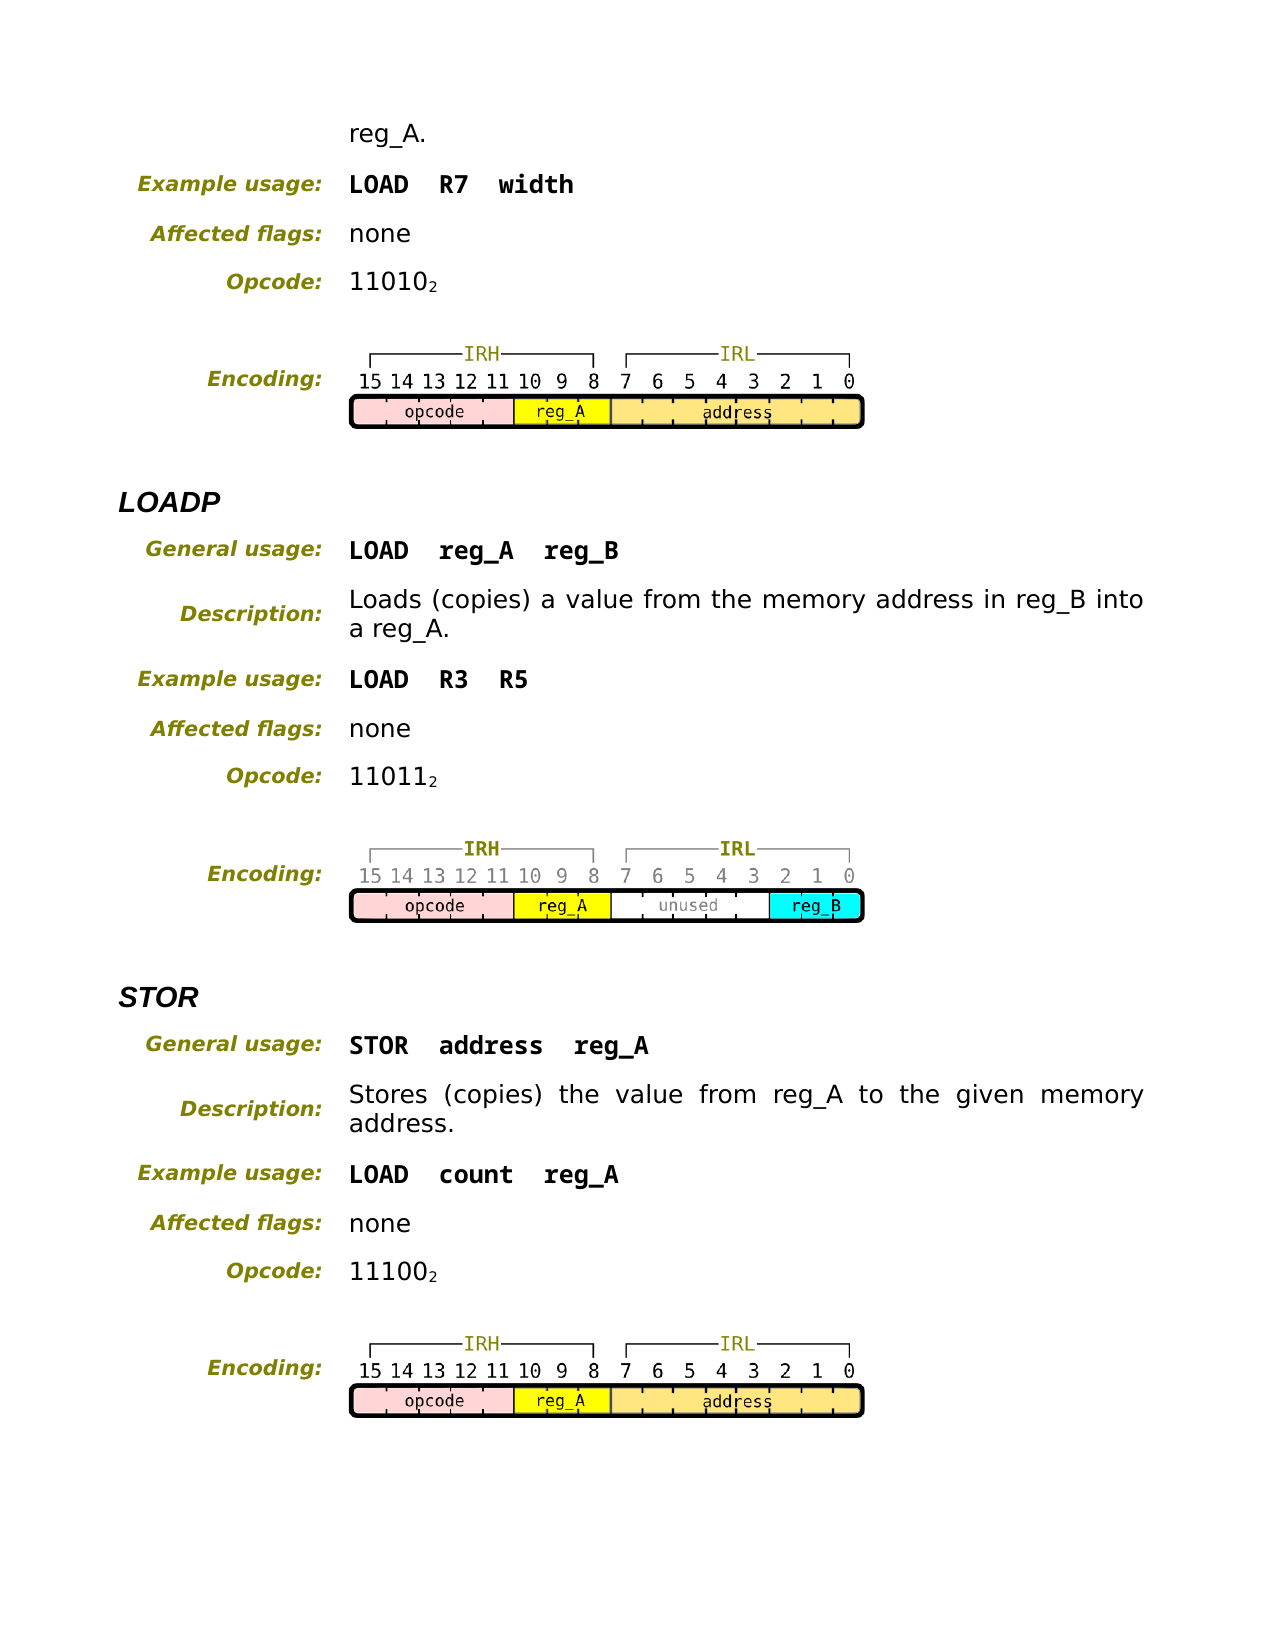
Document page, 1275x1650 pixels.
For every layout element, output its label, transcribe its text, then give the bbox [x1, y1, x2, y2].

table_cell [118, 118, 337, 166]
table_cell Opcode: [118, 761, 337, 808]
table_cell [337, 1303, 1157, 1449]
table_cell 111002 [337, 1255, 1157, 1303]
table_cell [337, 314, 1157, 460]
table_cell reg_A. [337, 118, 1157, 166]
table_cell none [337, 713, 1157, 761]
table_cell Opcode: [118, 1255, 337, 1303]
table_cell Opcode: [118, 266, 337, 313]
table_cell Loads (copies) a value from the memory address in reg_B into a reg_A. [337, 584, 1157, 660]
table_cell Affected flags: [118, 1208, 337, 1255]
table_cell Example usage: [118, 166, 337, 218]
table_cell none [337, 218, 1157, 266]
table_cell Example usage: [118, 660, 337, 713]
table_cell Stores (copies) the value from reg_A to the given memory address. [337, 1078, 1157, 1155]
subtitle LOADP [118, 485, 1157, 519]
table_cell Encoding: [118, 808, 337, 955]
table_cell Description: [118, 1078, 337, 1155]
table_cell [337, 808, 1157, 955]
table_cell LOAD R3 R5 [337, 660, 1157, 713]
table_cell LOAD R7 width [337, 166, 1157, 218]
table_cell Example usage: [118, 1155, 337, 1208]
table_header LOAD reg_A reg_B [337, 531, 1157, 584]
table_cell LOAD count reg_A [337, 1155, 1157, 1208]
table_cell Encoding: [118, 314, 337, 460]
table_header General usage: [118, 1026, 337, 1078]
table_header STOR address reg_A [337, 1026, 1157, 1078]
table_header General usage: [118, 531, 337, 584]
picture [348, 345, 865, 429]
subtitle STOR [118, 980, 1157, 1013]
picture [348, 839, 865, 923]
table_cell none [337, 1208, 1157, 1255]
table_cell Encoding: [118, 1303, 337, 1449]
table_cell 110112 [337, 761, 1157, 808]
table_cell Affected flags: [118, 218, 337, 266]
picture [348, 1334, 865, 1418]
table_cell Description: [118, 584, 337, 660]
table_cell Affected flags: [118, 713, 337, 761]
table_cell 110102 [337, 266, 1157, 313]
